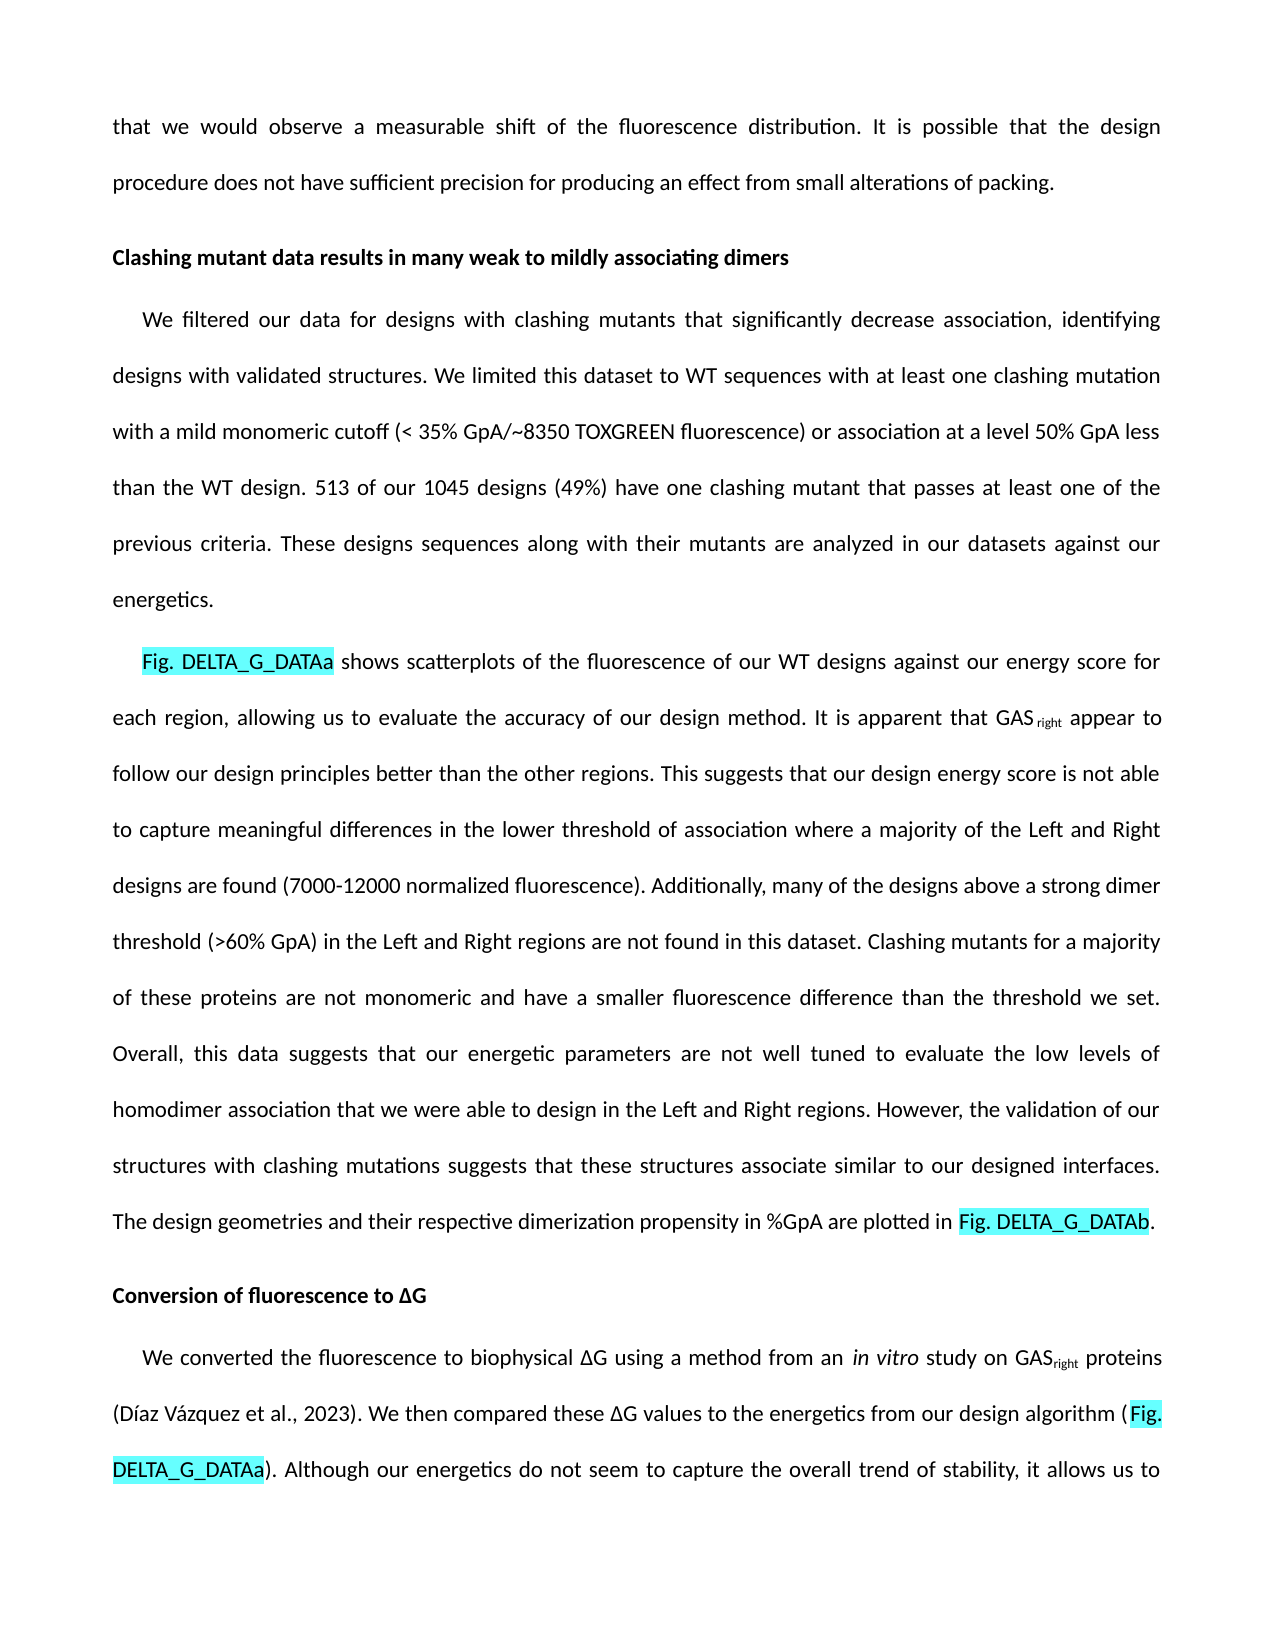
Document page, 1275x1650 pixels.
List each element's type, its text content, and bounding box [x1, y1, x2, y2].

text We converted the fluorescence to biophysical ΔG using a method from an in vitro study on GASright proteins (Díaz Vázquez et al., 2023). We then compared these ΔG values to the energetics from our design algorithm (Fig. DELTA_G_DATAa). Although our energetics do not seem to capture the overall trend of stability, it allows us to [112, 1343, 1162, 1484]
subtitle Conversion of fluorescence to ΔG [112, 1281, 1162, 1309]
text Fig. DELTA_G_DATAa shows scatterplots of the fluorescence of our WT designs against our energy score for each region, allowing us to evaluate the accuracy of our design method. It is apparent that GASright appear to follow our design principles better than the other regions. This suggests that our design energy score is not able to capture meaningful differences in the lower threshold of association where a majority of the Left and Right designs are found (7000-12000 normalized fluorescence). Additionally, many of the designs above a strong dimer threshold (>60% GpA) in the Left and Right regions are not found in this dataset. Clashing mutants for a majority of these proteins are not monomeric and have a smaller fluorescence difference than the threshold we set. Overall, this data suggests that our energetic parameters are not well tuned to evaluate the low levels of homodimer association that we were able to design in the Left and Right regions. However, the validation of our structures with clashing mutations suggests that these structures associate similar to our designed interfaces. The design geometries and their respective dimerization propensity in %GpA are plotted in Fig. DELTA_G_DATAb. [112, 647, 1162, 1235]
text We filtered our data for designs with clashing mutants that significantly decrease association, identifying designs with validated structures. We limited this dataset to WT sequences with at least one clashing mutation with a mild monomeric cutoff (< 35% GpA/~8350 TOXGREEN fluorescence) or association at a level 50% GpA less than the WT design. 513 of our 1045 designs (49%) have one clashing mutant that passes at least one of the previous criteria. These designs sequences along with their mutants are analyzed in our datasets against our energetics. [112, 305, 1162, 613]
text that we would observe a measurable shift of the fluorescence distribution. It is possible that the design procedure does not have sufficient precision for producing an effect from small alterations of packing. [112, 112, 1162, 197]
subtitle Clashing mutant data results in many weak to mildly associating dimers [112, 243, 1162, 271]
